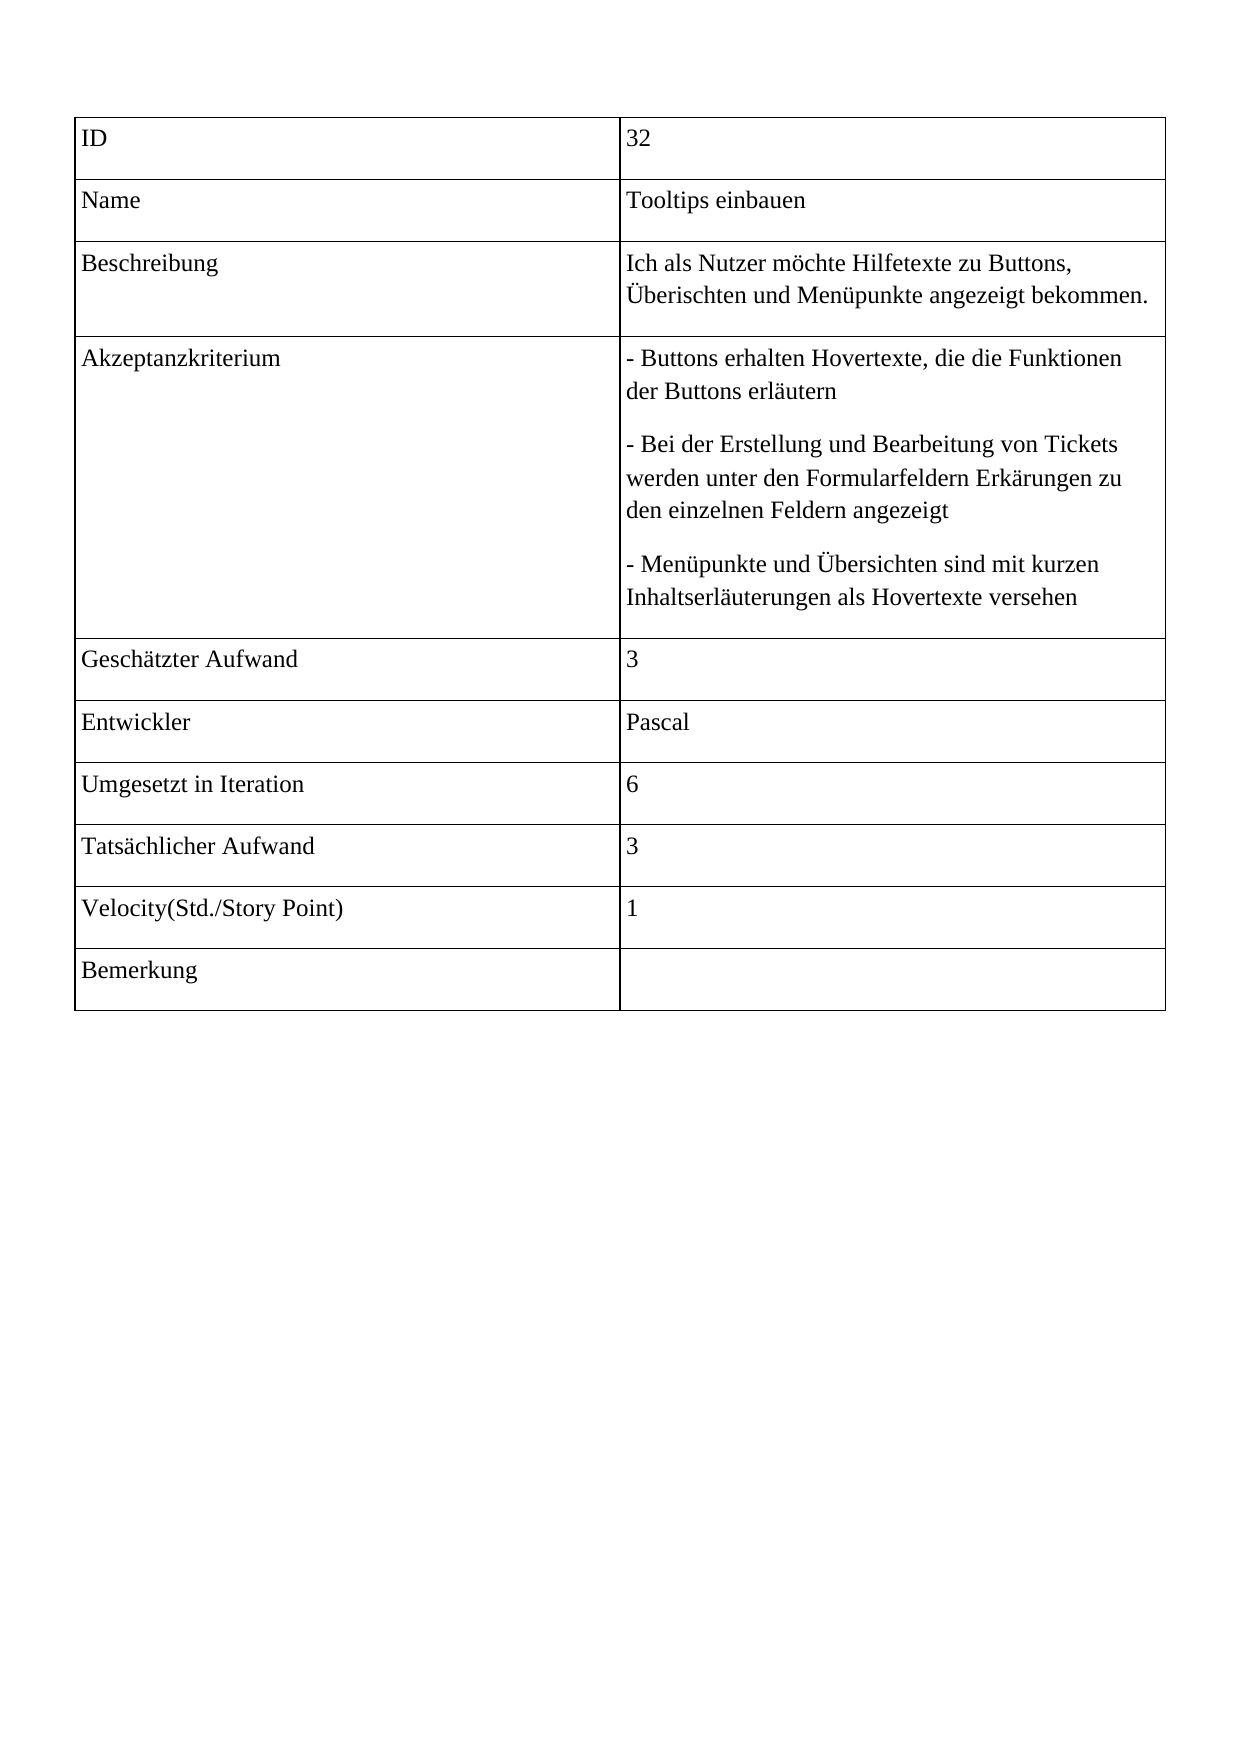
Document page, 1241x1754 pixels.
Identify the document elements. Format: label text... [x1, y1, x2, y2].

table_cell Tooltips einbauen [621, 180, 1165, 241]
table_cell Pascal [621, 701, 1165, 762]
table_cell Name [76, 180, 619, 241]
table_cell Ich als Nutzer möchte Hilfetexte zu Buttons, Überischten und Menüpunkte angezeigt bekommen. [621, 242, 1165, 336]
table_cell Akzeptanzkriterium [76, 337, 619, 638]
table_header 32 [621, 118, 1165, 179]
table_cell 3 [621, 825, 1165, 886]
table_header ID [76, 118, 619, 179]
table_cell Bemerkung [76, 949, 619, 1010]
table_cell [621, 949, 1165, 1010]
table_cell - Buttons erhalten Hovertexte, die die Funktionen der Buttons erläutern - Bei der Erstellung und Bearbeitung von Tickets werden unter den Formularfeldern Erkärungen zu den einzelnen Feldern angezeigt - Menüpunkte und Übersichten sind mit kurzen Inhaltserläuterungen als Hovertexte versehen [621, 337, 1165, 638]
table_cell Entwickler [76, 701, 619, 762]
table_cell Velocity(Std./Story Point) [76, 887, 619, 948]
table_cell 6 [621, 763, 1165, 824]
table_cell 1 [621, 887, 1165, 948]
table_cell Geschätzter Aufwand [76, 639, 619, 700]
table_cell 3 [621, 639, 1165, 700]
table_cell Beschreibung [76, 242, 619, 336]
table_cell Umgesetzt in Iteration [76, 763, 619, 824]
table_cell Tatsächlicher Aufwand [76, 825, 619, 886]
